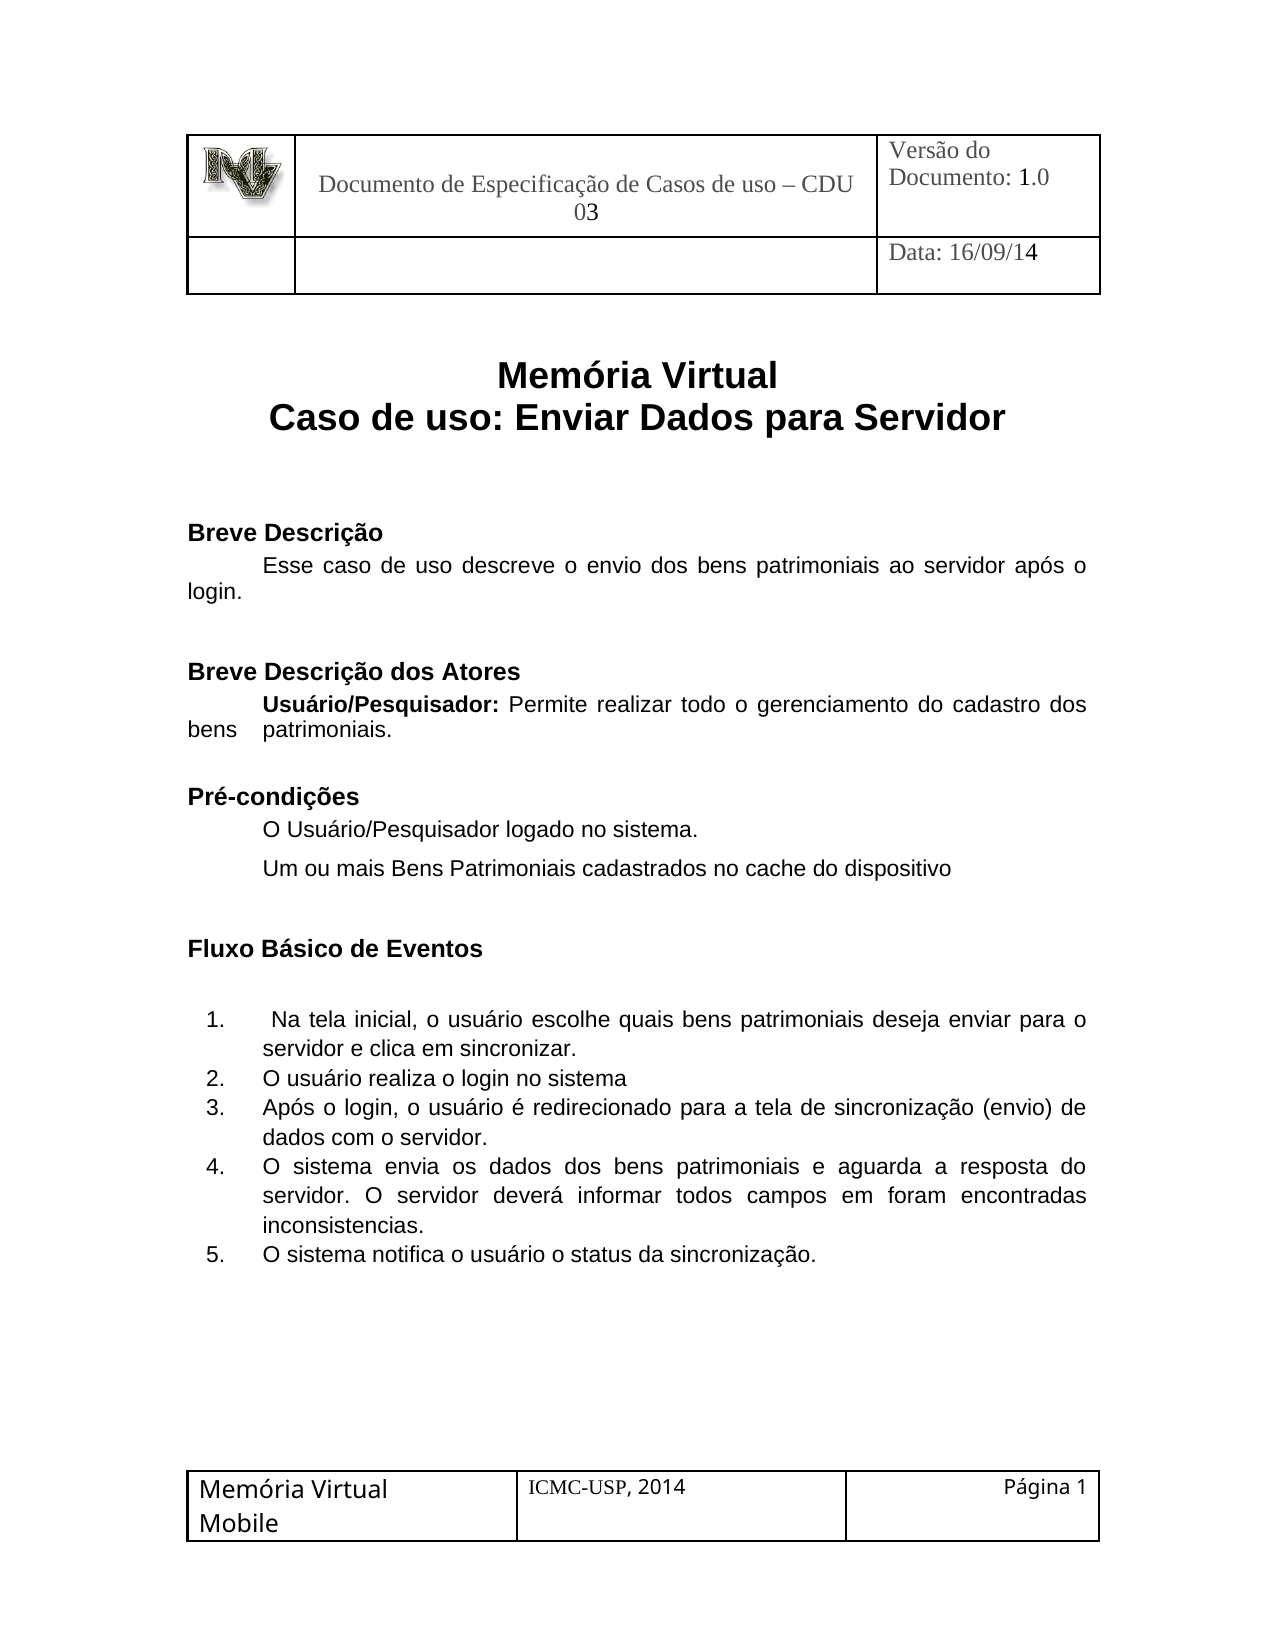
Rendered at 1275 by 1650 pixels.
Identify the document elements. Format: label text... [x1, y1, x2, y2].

list O usuário realiza o login no sistema [187, 1065, 1087, 1091]
subtitle Fluxo Básico de Eventos [187, 934, 1087, 962]
subtitle Pré-condições [187, 783, 1087, 811]
subtitle Breve Descrição [187, 518, 1087, 546]
text Esse caso de uso descreve o envio dos bens patrimoniais ao servidor após o login. [187, 553, 1087, 604]
list Após o login, o usuário é redirecionado para a tela de sincronização (envio) de dados com o servidor. [187, 1095, 1087, 1150]
list O sistema envia os dados dos bens patrimoniais e aguarda a resposta do servidor. O servidor deverá informar todos campos em foram encontradas inconsistencias. [187, 1153, 1087, 1238]
text Memória Virtual Caso de uso: Enviar Dados para Servidor [187, 354, 1087, 438]
text Usuário/Pesquisador: Permite realizar todo o gerenciamento do cadastro dos bens patrimoniais. [187, 692, 1087, 743]
list Na tela inicial, o usuário escolhe quais bens patrimoniais deseja enviar para o servidor e clica em sincronizar. [187, 1007, 1087, 1062]
subtitle Breve Descrição dos Atores [187, 657, 1087, 685]
text O Usuário/Pesquisador logado no sistema. [262, 817, 1087, 843]
picture [198, 135, 284, 211]
list O sistema notifica o usuário o status da sincronização. [187, 1242, 1087, 1267]
text Um ou mais Bens Patrimoniais cadastrados no cache do dispositivo [262, 855, 1087, 881]
